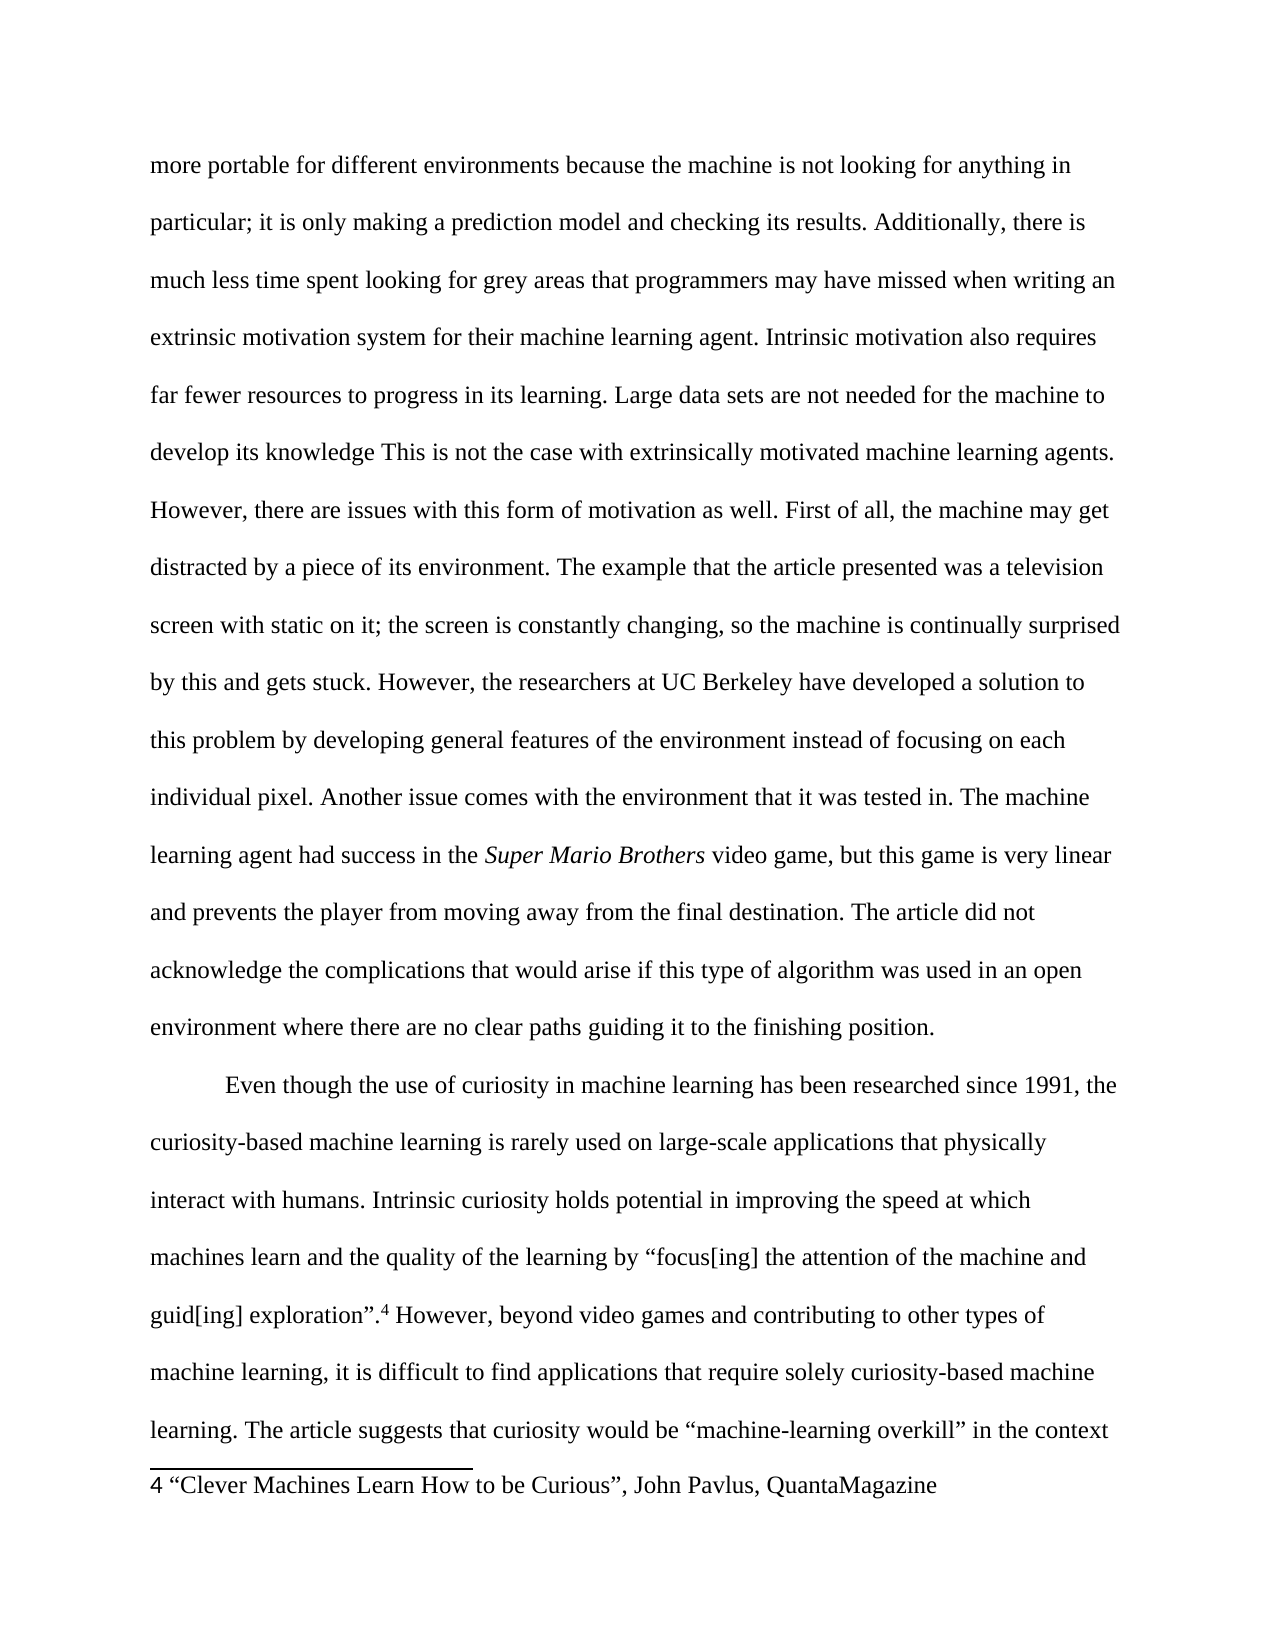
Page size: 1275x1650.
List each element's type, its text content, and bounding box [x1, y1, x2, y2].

text “Clever Machines Learn How to be Curious”, John Pavlus, QuantaMagazine [150, 1469, 1125, 1500]
text more portable for different environments because the machine is not looking for anything in particular; it is only making a prediction model and checking its results. Additionally, there is much less time spent looking for grey areas that programmers may have missed when writing an extrinsic motivation system for their machine learning agent. Intrinsic motivation also requires far fewer resources to progress in its learning. Large data sets are not needed for the machine to develop its knowledge This is not the case with extrinsically motivated machine learning agents. However, there are issues with this form of motivation as well. First of all, the machine may get distracted by a piece of its environment. The example that the article presented was a television screen with static on it; the screen is constantly changing, so the machine is continually surprised by this and gets stuck. However, the researchers at UC Berkeley have developed a solution to this problem by developing general features of the environment instead of focusing on each individual pixel. Another issue comes with the environment that it was tested in. The machine learning agent had success in the Super Mario Brothers video game, but this game is very linear and prevents the player from moving away from the final destination. The article did not acknowledge the complications that would arise if this type of algorithm was used in an open environment where there are no clear paths guiding it to the finishing position. [150, 150, 1125, 1041]
text Even though the use of curiosity in machine learning has been researched since 1991, the curiosity-based machine learning is rarely used on large-scale applications that physically interact with humans. Intrinsic curiosity holds potential in improving the speed at which machines learn and the quality of the learning by “focus[ing] the attention of the machine and guid[ing] exploration”. However, beyond video games and contributing to other types of machine learning, it is difficult to find applications that require solely curiosity-based machine learning. The article suggests that curiosity would be “machine-learning overkill” in the context [150, 1070, 1125, 1444]
